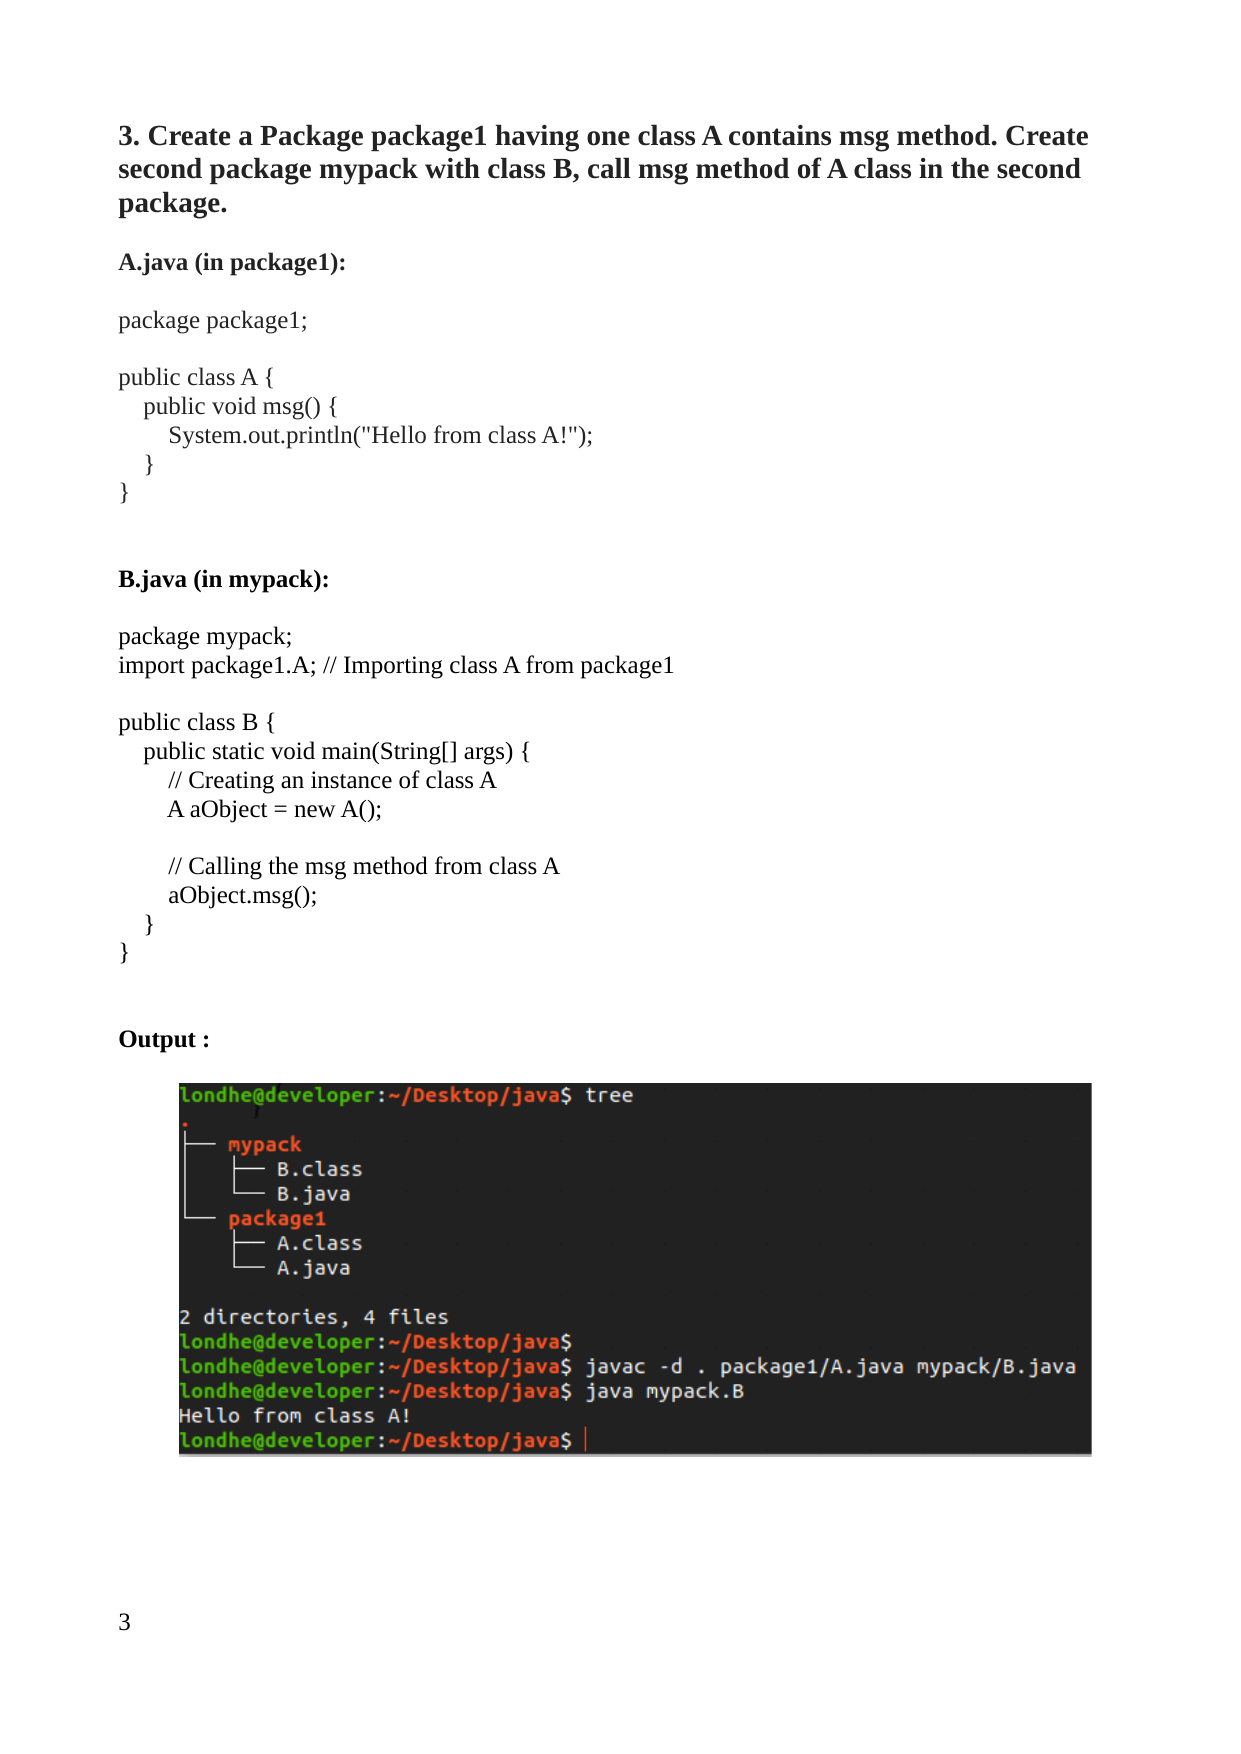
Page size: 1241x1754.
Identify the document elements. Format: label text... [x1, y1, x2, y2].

text package package1; [118, 305, 1122, 334]
text Output : [118, 1024, 1122, 1052]
text public static void main(String[] args) { [118, 736, 1122, 765]
text import package1.A; // Importing class A from package1 [118, 650, 1122, 679]
text System.out.println("Hello from class A!"); [118, 420, 1122, 449]
text A aObject = new A(); [118, 794, 1122, 822]
text } [118, 937, 1122, 966]
text public void msg() { [118, 391, 1122, 420]
text public class A { [118, 362, 1122, 391]
text } [118, 449, 1122, 477]
text package mypack; [118, 621, 1122, 650]
text // Calling the msg method from class A [118, 851, 1122, 880]
text // Creating an instance of class A [118, 765, 1122, 794]
picture [179, 1083, 1092, 1457]
text aObject.msg(); [118, 880, 1122, 909]
text } [118, 477, 1122, 506]
text 3. Create a Package package1 having one class A contains msg method. Create second package mypack with class B, call msg method of A class in the second package. [118, 118, 1122, 219]
text A.java (in package1): [118, 247, 1122, 276]
text public class B { [118, 707, 1122, 736]
text B.java (in mypack): [118, 564, 1122, 592]
text } [118, 909, 1122, 937]
